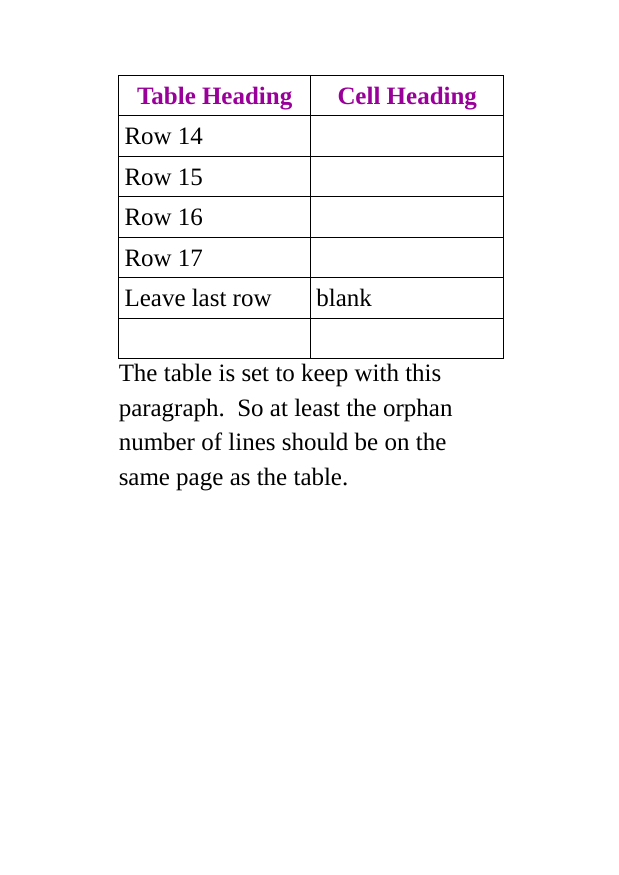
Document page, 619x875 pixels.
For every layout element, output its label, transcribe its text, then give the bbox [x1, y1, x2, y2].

table_header Table Heading [119, 76, 310, 115]
table_cell [311, 238, 503, 277]
table_cell [311, 197, 503, 237]
table_cell [311, 116, 503, 156]
table_cell Leave last row [119, 278, 310, 317]
table_cell blank [311, 278, 503, 317]
table_header Cell Heading [311, 76, 503, 115]
table_cell [311, 319, 503, 358]
table_cell Row 15 [119, 157, 310, 196]
table_cell [311, 157, 503, 196]
table_cell Row 16 [119, 197, 310, 237]
table_cell Row 17 [119, 238, 310, 277]
table_cell [119, 319, 310, 358]
text The table is set to keep with this paragraph. So at least the orphan number of lines should be on the same page as the table. [118, 359, 500, 490]
table_cell Row 14 [119, 116, 310, 156]
